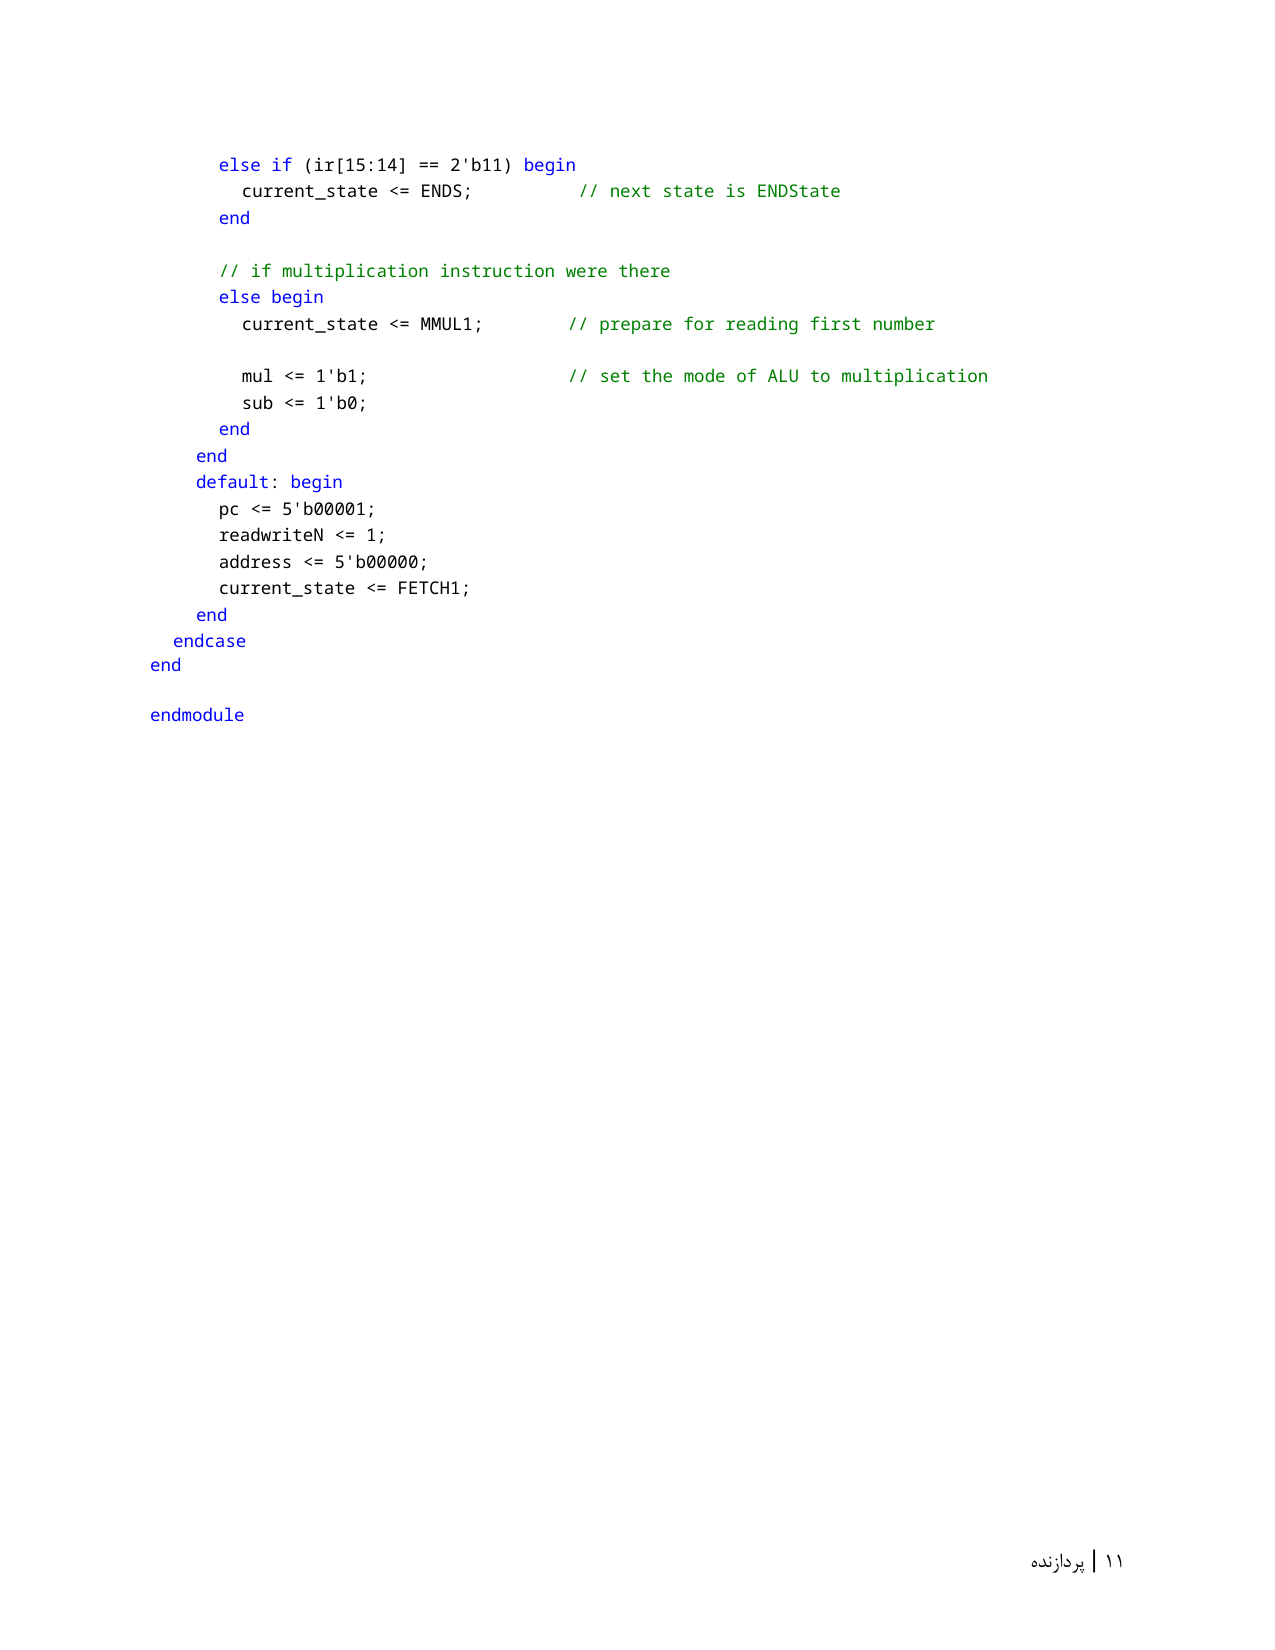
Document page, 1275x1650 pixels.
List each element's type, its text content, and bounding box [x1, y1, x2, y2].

text default: begin [150, 467, 1125, 494]
text end [150, 599, 1125, 626]
text else begin [150, 282, 1125, 309]
text mul <= 1'b1; // set the mode of ALU to multiplication [150, 361, 1125, 388]
text // if multiplication instruction were there [150, 256, 1125, 282]
text sub <= 1'b0; [150, 388, 1125, 414]
text end [150, 414, 1125, 441]
text else if (ir[15:14] == 2'b11) begin [150, 150, 1125, 176]
text current_state <= ENDS; // next state is ENDState [150, 176, 1125, 203]
text current_state <= MMUL1; // prepare for reading first number [150, 309, 1125, 335]
text end [150, 652, 1125, 676]
text address <= 5'b00000; [150, 547, 1125, 573]
text end [150, 203, 1125, 229]
text endmodule [150, 703, 1125, 727]
text readwriteN <= 1; [150, 520, 1125, 547]
text end [150, 441, 1125, 467]
text current_state <= FETCH1; [150, 573, 1125, 599]
text pc <= 5'b00001; [150, 494, 1125, 520]
text endcase [150, 626, 1125, 652]
